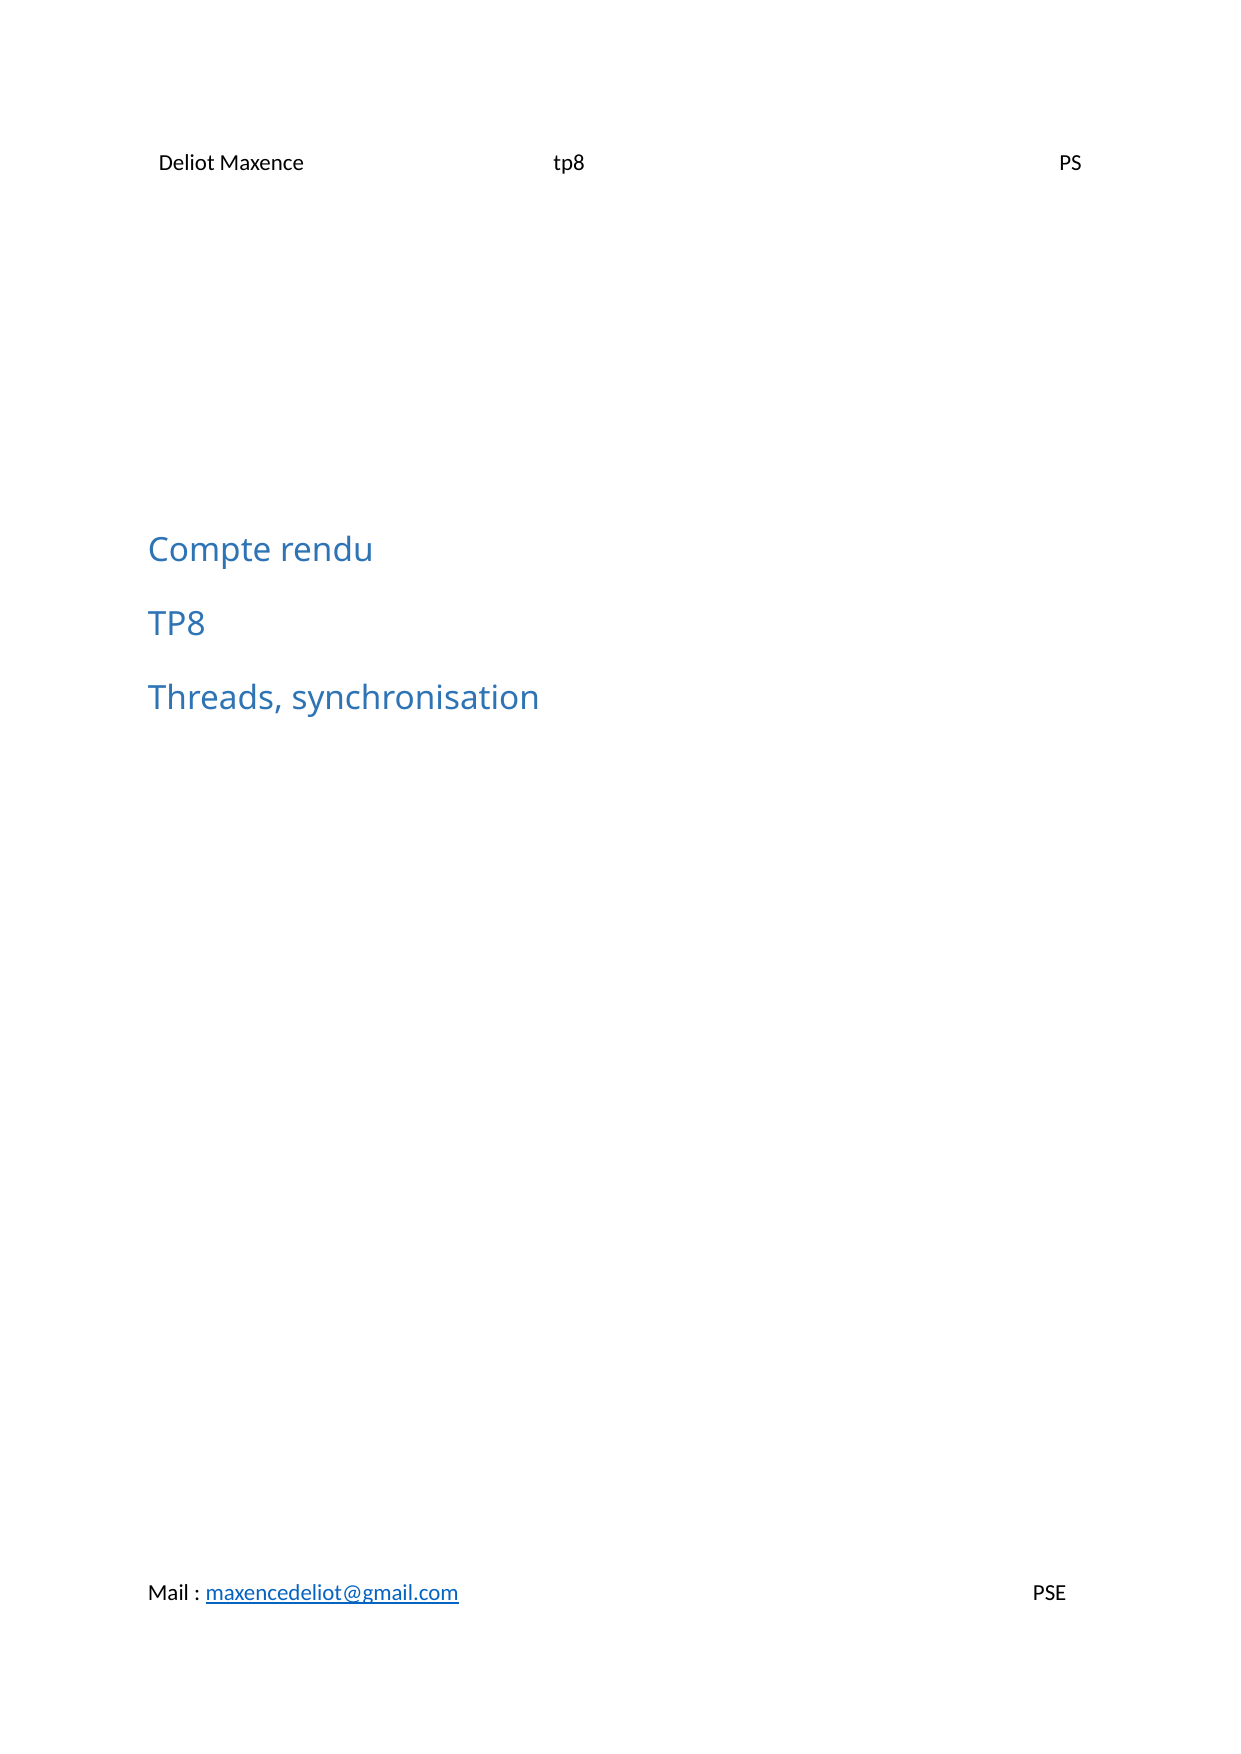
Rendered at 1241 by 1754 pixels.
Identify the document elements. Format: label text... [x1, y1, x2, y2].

subtitle Threads, synchronisation [148, 674, 1093, 719]
subtitle Compte rendu [148, 526, 1093, 571]
subtitle TP8 [148, 600, 1093, 645]
